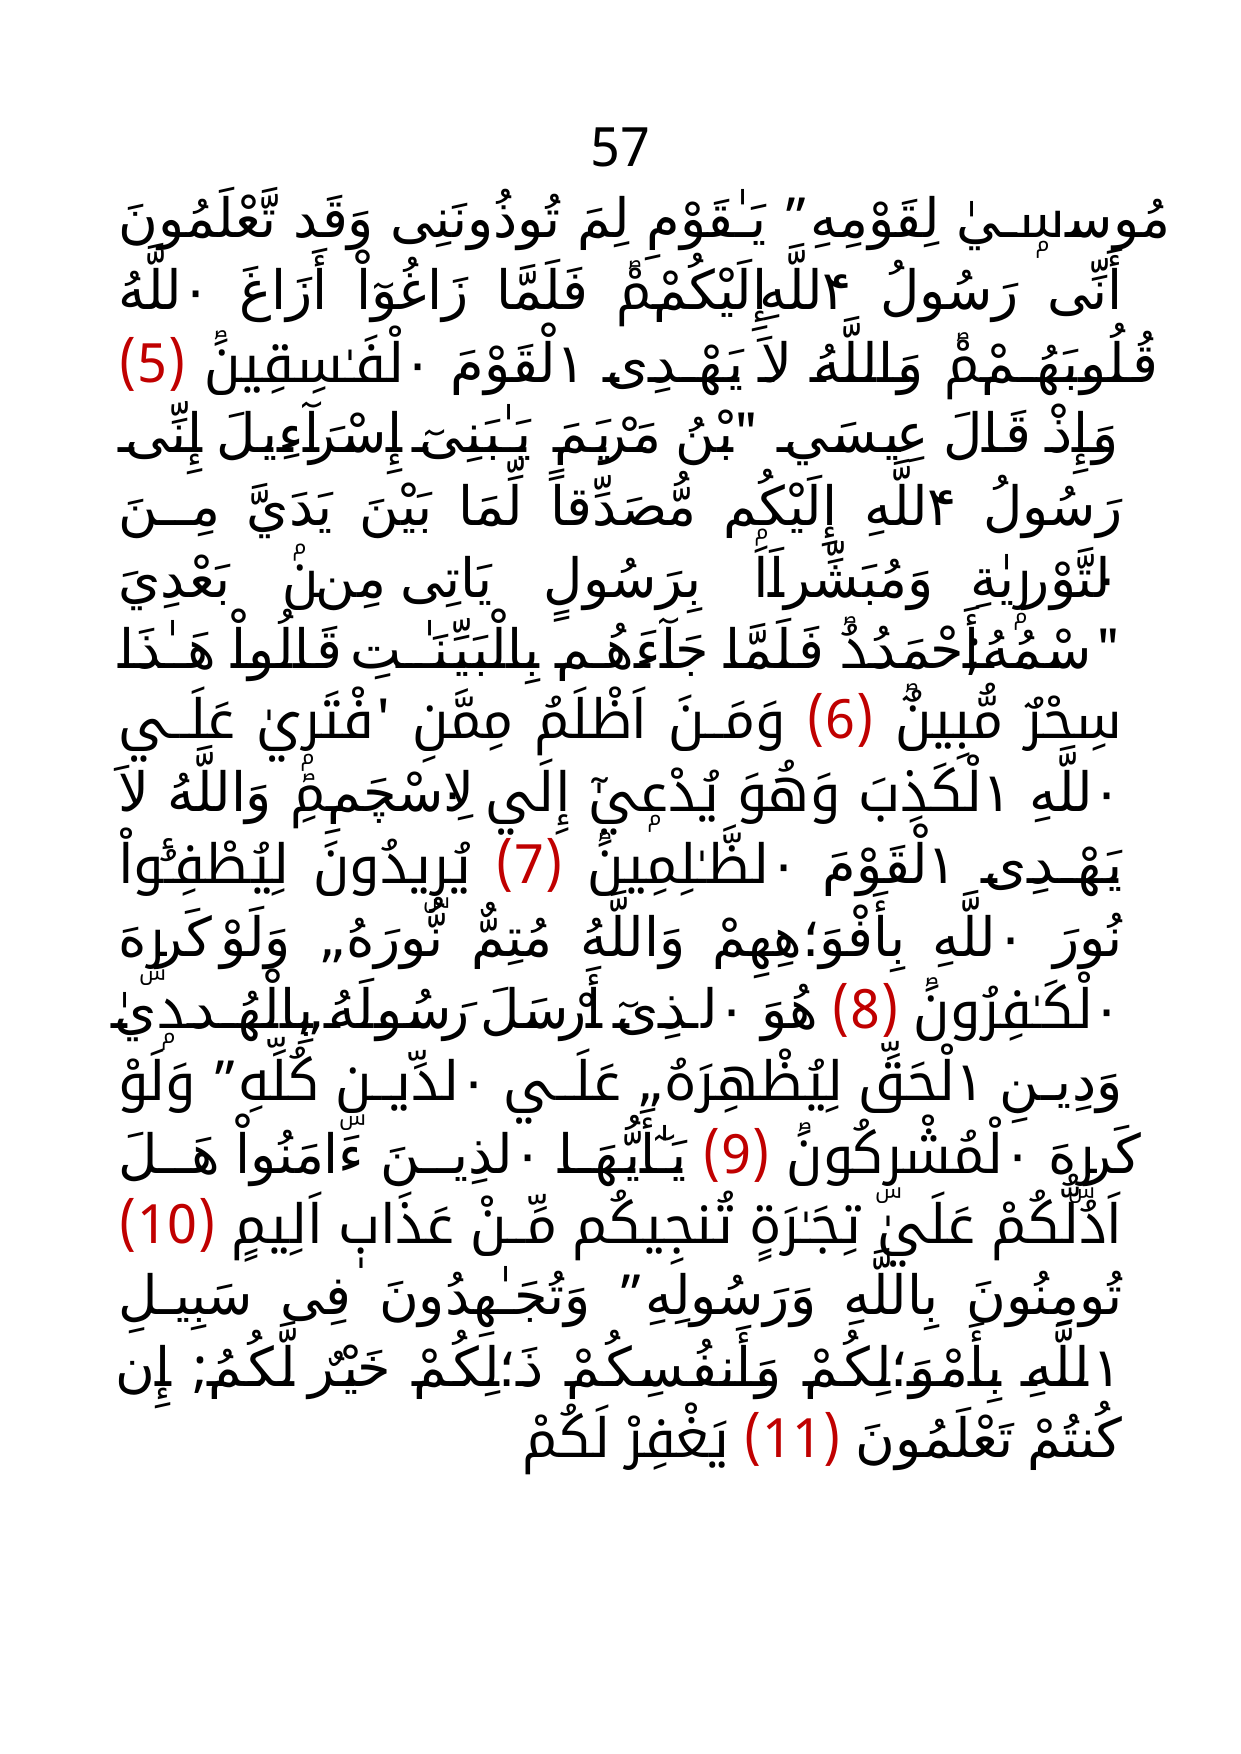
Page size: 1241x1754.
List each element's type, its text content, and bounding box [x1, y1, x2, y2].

text مُوسۭـيٰ لِقَوْمِهِ” يَـٰقَوْمِ لِمَ تُوذُونَنِى وَقَد تَّعْلَمُونَ أَنِّى رَسُولُ ۴للَّهِ إِلَيْكُمْؐ فَلَمَّا زَاغُوٓاْ أَزَاغَ ۰للَّهُ قُلُوبَهُمْؐ وَاللَّهُ لاَ يَهْدِى ۱لْقَوْمَ ۰لْفَـٰسِقِينَؐ (5) وَإِذْ قَالَ عِيسَي "بْنُ مَرْيَمَ يَـٰبَنِىٓ إِسْرَآءِيلَ إِنِّى رَسُولُ ۴للَّهِ إِلَيْكُم مُّصَدِّقاً لِّمَا بَيْنَ يَدَيَّ مِــنَ ۰لتَّوْرۭيٰةِ وَمُبَشِّراَۢ بِرَسُولٍ يَاتِى مِنۢ بَعْدِيَ "سْمُهُ; أَحْمَدُؐ فَلَمَّا جَآءَهُم بِالْبَيِّنَـٰــتِ قَالُواْ هَـٰذَا سِحْرٌ مُّبِينٌؐ (6) وَمَــنَ اَظْلَمُ مِمَّنِ 'فْتَرۭيٰ عَلَــي ۰للَّهِ ۱لْكَذِبَ وَهُوَ يُدْعۭيٰٓ إِلَي ۰لِاسْچَمِؐ وَاللَّهُ لاَ يَهْدِى ۱لْقَوْمَ ۰لظَّـٰلِمِينَؐ (7) يُرۣيدُونَ لِيُطْفِـُٔواْ نُورَ ۰للَّهِ بِأَفْوَ؛هِهِمْ وَاللَّهُ مُتِمٌّ نُّورَهُ„ وَلَوْ كَرۣهَ ۰لْكَـٰفِرُونَؐ (8) هُوَ ۰ﻟـذِىٓ أَرْسَلَ رَسُولَهُ„ بِالْهُدۭيٰ وَدِيـنِ ۱لْحَقِّ لِيُظْهِرَهُ„ عَلَــي ۰لدِّيــنۣ كُلِّهِ” وَلَوْ كَرۣهَ ۰لْمُشْرۣكُونَؐ (9) يَـٰٓأَيُّهَا ۰لذِيــنَ ءَامَنُواْ هَــلَ اَدُلُّكُمْ عَلَيٰ تِجَـٰرَةٍ تُنجِيكُم مِّــنْ عَذَابٖ اَلِيمٍ (10) تُومِنُونَ بِاللَّهِ وَرَسُولِهِ” وَتُجَـٰهِدُونَ فِى سَبِيـلِ ۱للَّهِ بِأَمْوَ؛لِكُمْ وَأَنفُسِكُمْ ذَ؛لِكُمْ خَيْرٌ لَّكُمُ; إِن كُنتُمْ تَعْلَمُونَ (11) يَغْفِرْ لَكُمْ [118, 189, 1122, 1479]
text 57 [118, 118, 1122, 189]
